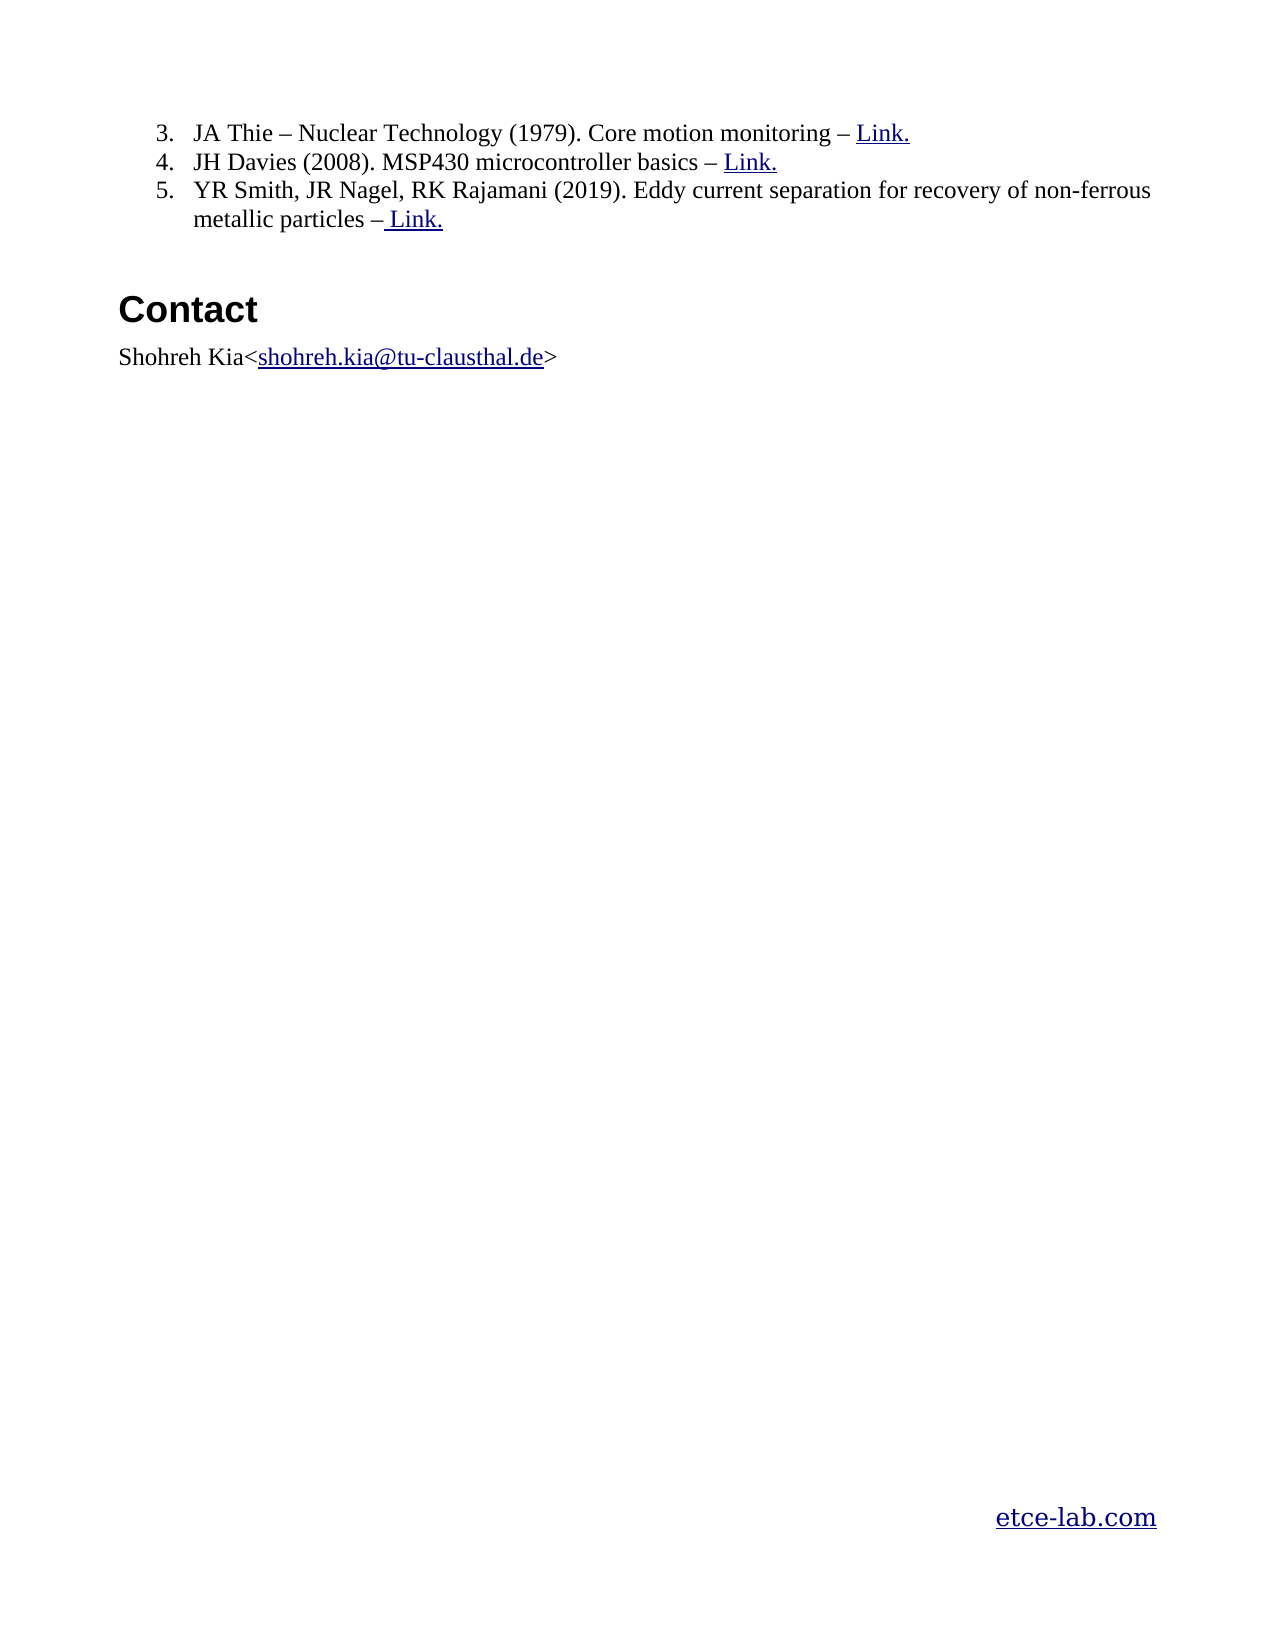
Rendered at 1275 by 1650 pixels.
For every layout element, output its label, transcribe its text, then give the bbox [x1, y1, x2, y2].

list JA Thie – Nuclear Technology (1979). Core motion monitoring – Link. [156, 118, 1157, 147]
subtitle Contact [118, 287, 1157, 330]
list YR Smith, JR Nagel, RK Rajamani (2019). Eddy current separation for recovery of non-ferrous metallic particles – Link. [156, 176, 1157, 233]
text Shohreh Kia<shohreh.kia@tu-clausthal.de> [118, 342, 1157, 371]
list JH Davies (2008). MSP430 microcontroller basics – Link. [156, 147, 1157, 176]
